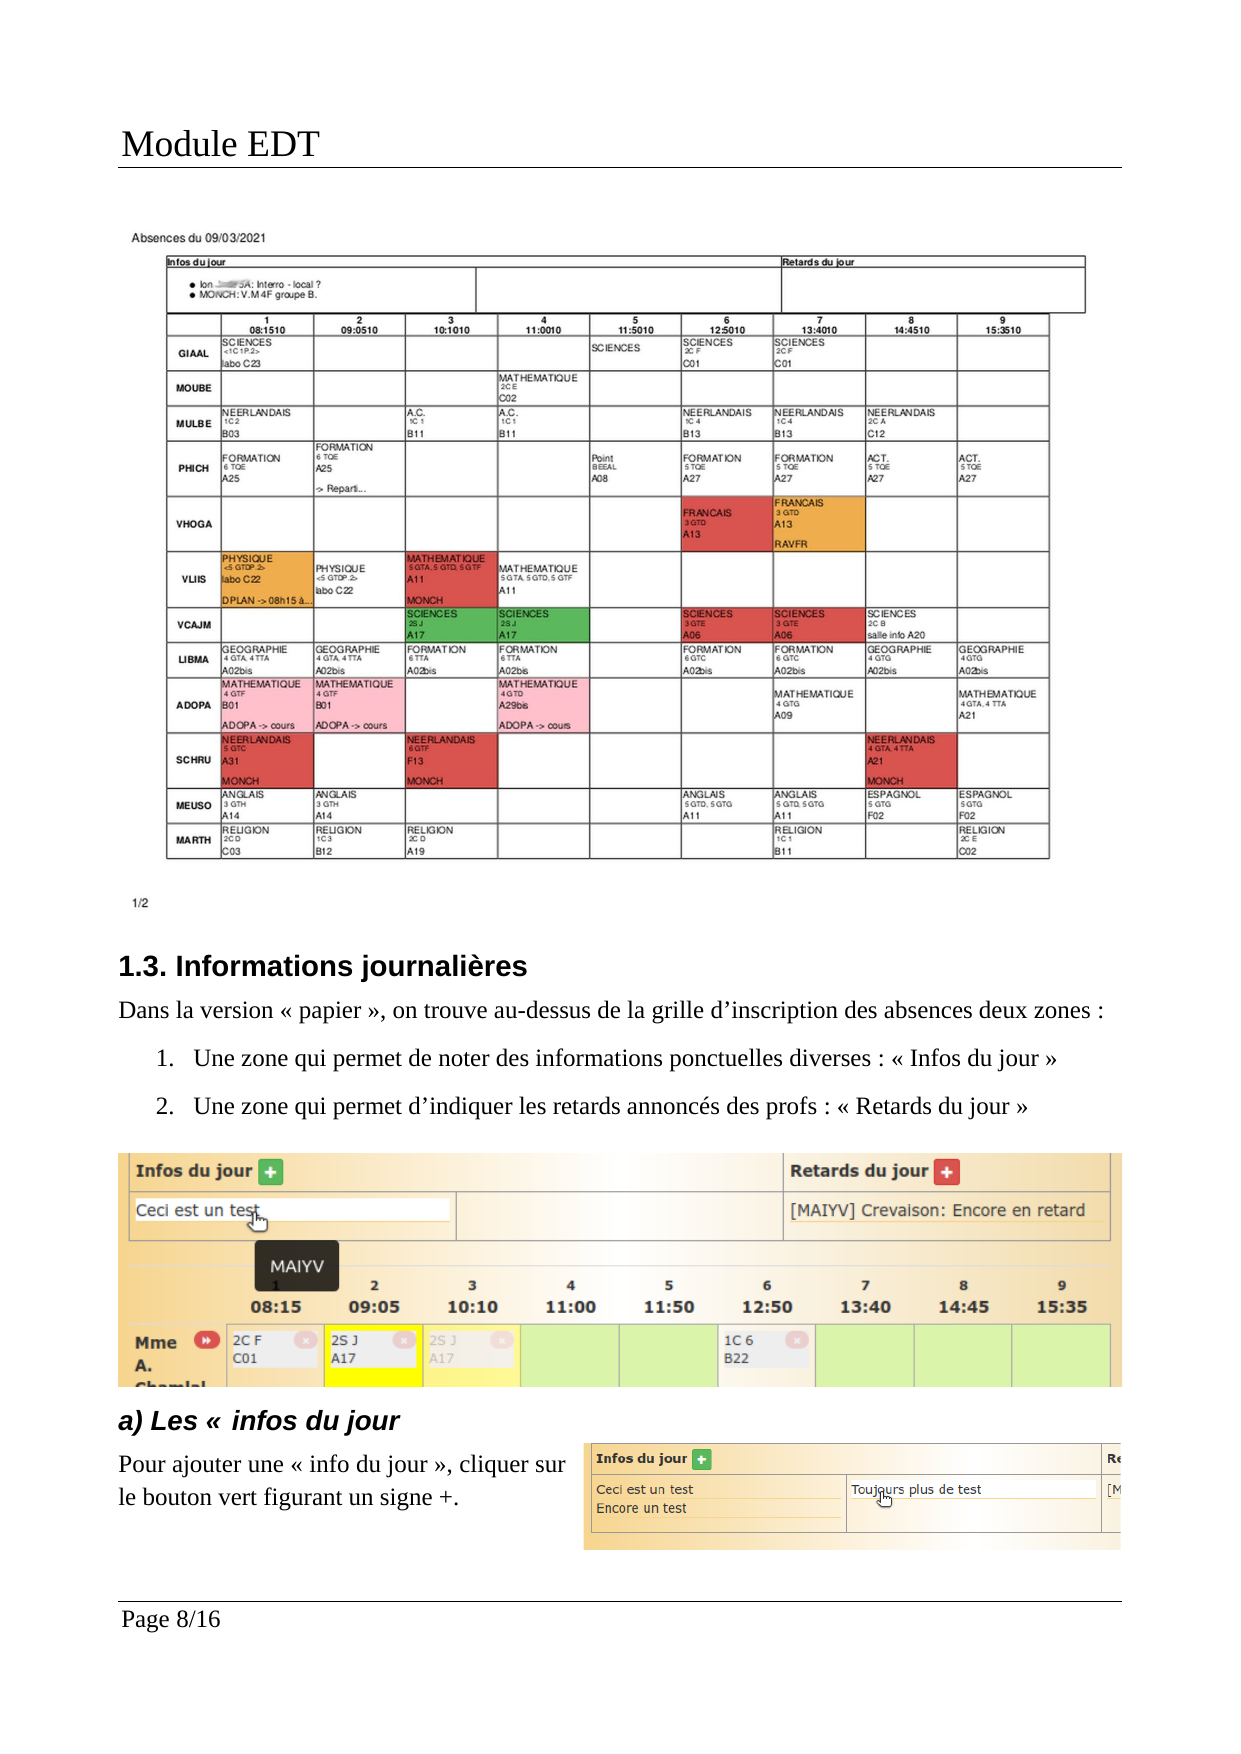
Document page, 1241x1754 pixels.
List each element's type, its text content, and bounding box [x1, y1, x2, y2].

subtitle Informations journalières [118, 932, 1122, 983]
text Pour ajouter une « info du jour », cliquer sur le bouton vert figurant un signe +. [118, 1449, 583, 1511]
subtitle Les « infos du jour [118, 1387, 1122, 1436]
list Une zone qui permet de noter des informations ponctuelles diverses : « Infos du jour » [156, 1043, 1122, 1072]
list Une zone qui permet d’indiquer les retards annoncés des profs : « Retards du jour » [156, 1091, 1122, 1119]
picture [118, 1153, 1123, 1387]
picture [583, 1443, 1121, 1550]
subtitle [118, 197, 1122, 214]
text Dans la version « papier », on trouve au-dessus de la grille d’inscription des absences deux zones : [118, 996, 1122, 1024]
picture [118, 214, 1123, 932]
